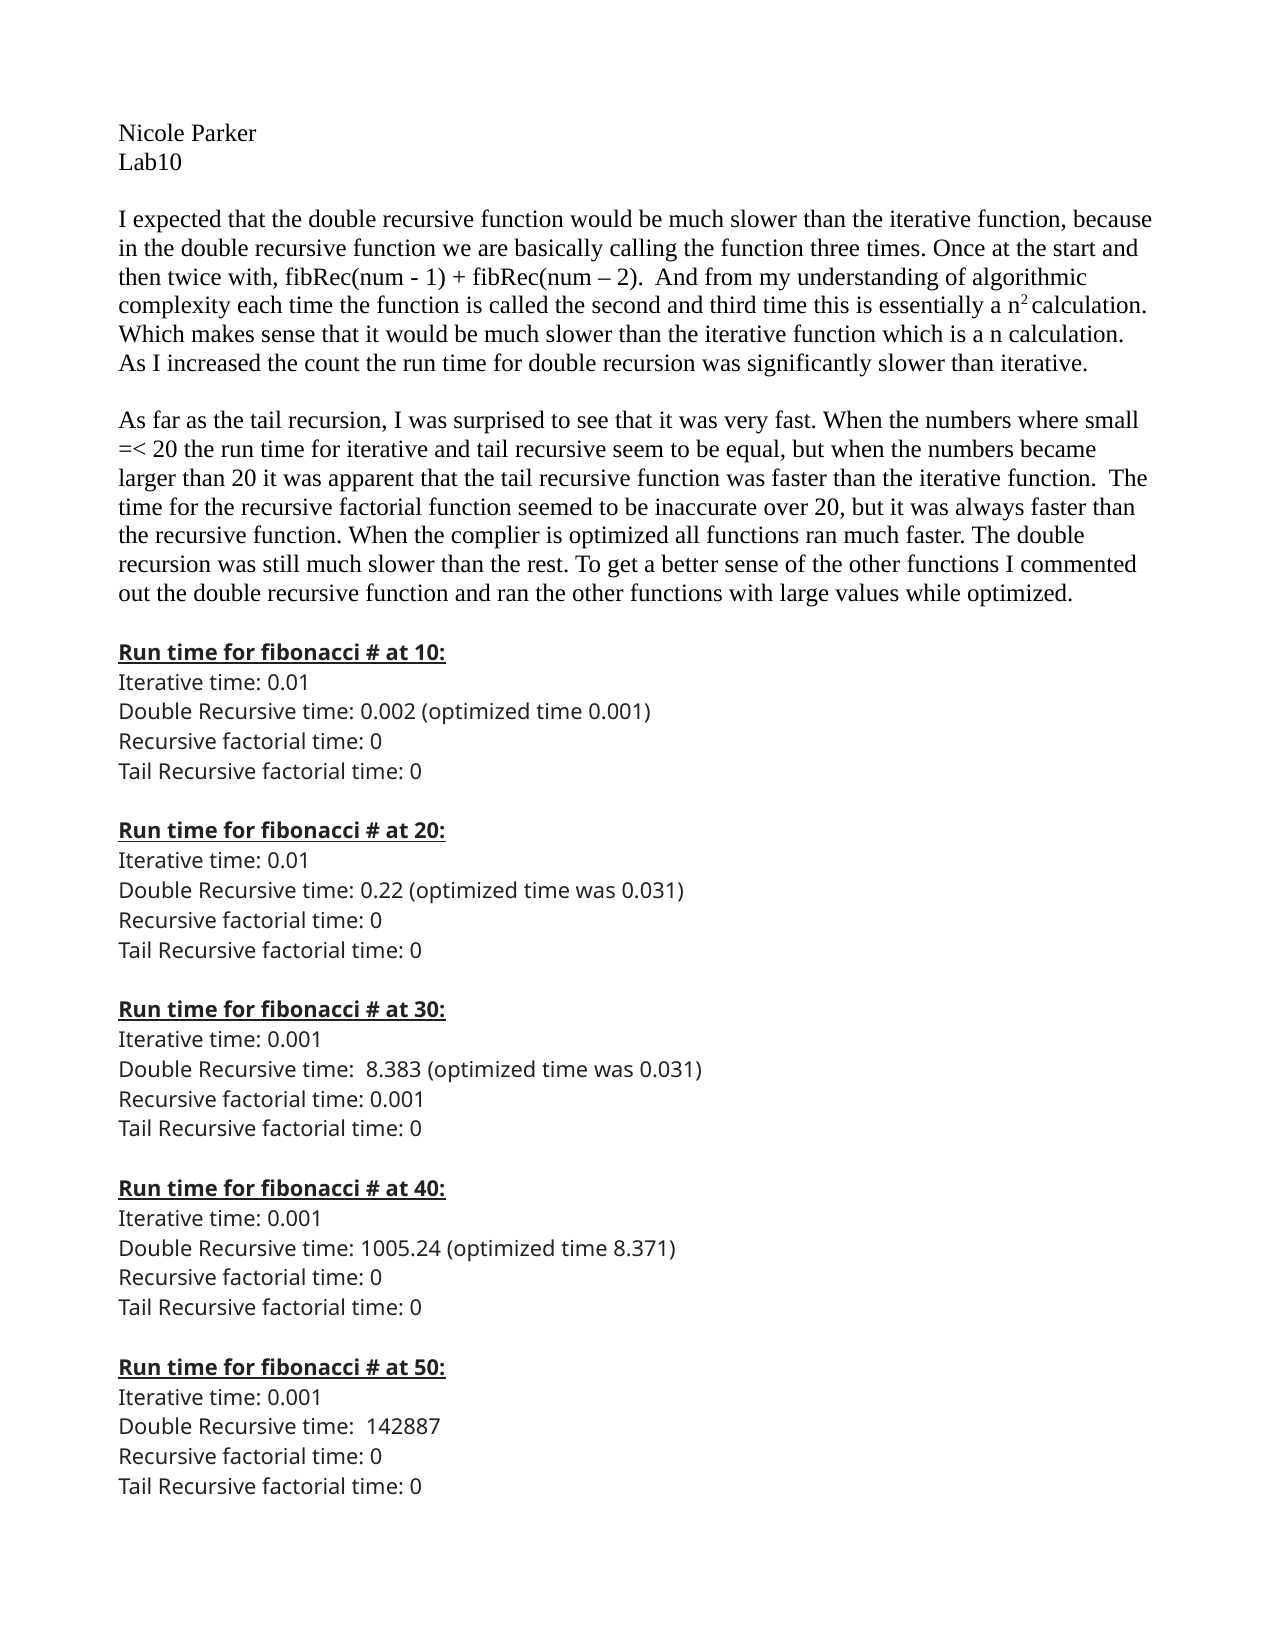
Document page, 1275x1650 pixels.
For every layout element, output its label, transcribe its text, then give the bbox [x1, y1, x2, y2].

text Lab10 [118, 147, 1157, 176]
text Recursive factorial time: 0 [118, 1441, 1157, 1471]
text Recursive factorial time: 0.001 [118, 1083, 1157, 1113]
text Tail Recursive factorial time: 0 [118, 934, 1157, 964]
text Tail Recursive factorial time: 0 [118, 1471, 1157, 1501]
text Iterative time: 0.001 [118, 1203, 1157, 1232]
text Double Recursive time: 8.383 (optimized time was 0.031) [118, 1054, 1157, 1083]
text Iterative time: 0.001 [118, 1024, 1157, 1054]
text Iterative time: 0.01 [118, 666, 1157, 696]
text Run time for fibonacci # at 40: [118, 1173, 1157, 1203]
text Double Recursive time: 0.002 (optimized time 0.001) [118, 696, 1157, 726]
text Tail Recursive factorial time: 0 [118, 756, 1157, 786]
text Double Recursive time: 142887 [118, 1411, 1157, 1441]
text I expected that the double recursive function would be much slower than the iterative function, because in the double recursive function we are basically calling the function three times. Once at the start and then twice with, fibRec(num - 1) + fibRec(num – 2). And from my understanding of algorithmic complexity each time the function is called the second and third time this is essentially a n2 calculation. Which makes sense that it would be much slower than the iterative function which is a n calculation. As I increased the count the run time for double recursion was significantly slower than iterative. [118, 204, 1157, 377]
text Recursive factorial time: 0 [118, 1262, 1157, 1292]
text Nicole Parker [118, 118, 1157, 147]
text Iterative time: 0.01 [118, 845, 1157, 875]
text Run time for fibonacci # at 10: [118, 637, 1157, 666]
text Double Recursive time: 1005.24 (optimized time 8.371) [118, 1232, 1157, 1262]
text As far as the tail recursion, I was surprised to see that it was very fast. When the numbers where small =< 20 the run time for iterative and tail recursive seem to be equal, but when the numbers became larger than 20 it was apparent that the tail recursive function was faster than the iterative function. The time for the recursive factorial function seemed to be inaccurate over 20, but it was always faster than the recursive function. When the complier is optimized all functions ran much faster. The double recursion was still much slower than the rest. To get a better sense of the other functions I commented out the double recursive function and ran the other functions with large values while optimized. [118, 406, 1157, 607]
text Recursive factorial time: 0 [118, 726, 1157, 756]
text Tail Recursive factorial time: 0 [118, 1113, 1157, 1143]
text Double Recursive time: 0.22 (optimized time was 0.031) [118, 875, 1157, 905]
text Tail Recursive factorial time: 0 [118, 1292, 1157, 1322]
text Run time for fibonacci # at 30: [118, 994, 1157, 1024]
text Run time for fibonacci # at 20: [118, 815, 1157, 845]
text Iterative time: 0.001 [118, 1381, 1157, 1411]
text Run time for fibonacci # at 50: [118, 1352, 1157, 1381]
text Recursive factorial time: 0 [118, 905, 1157, 934]
